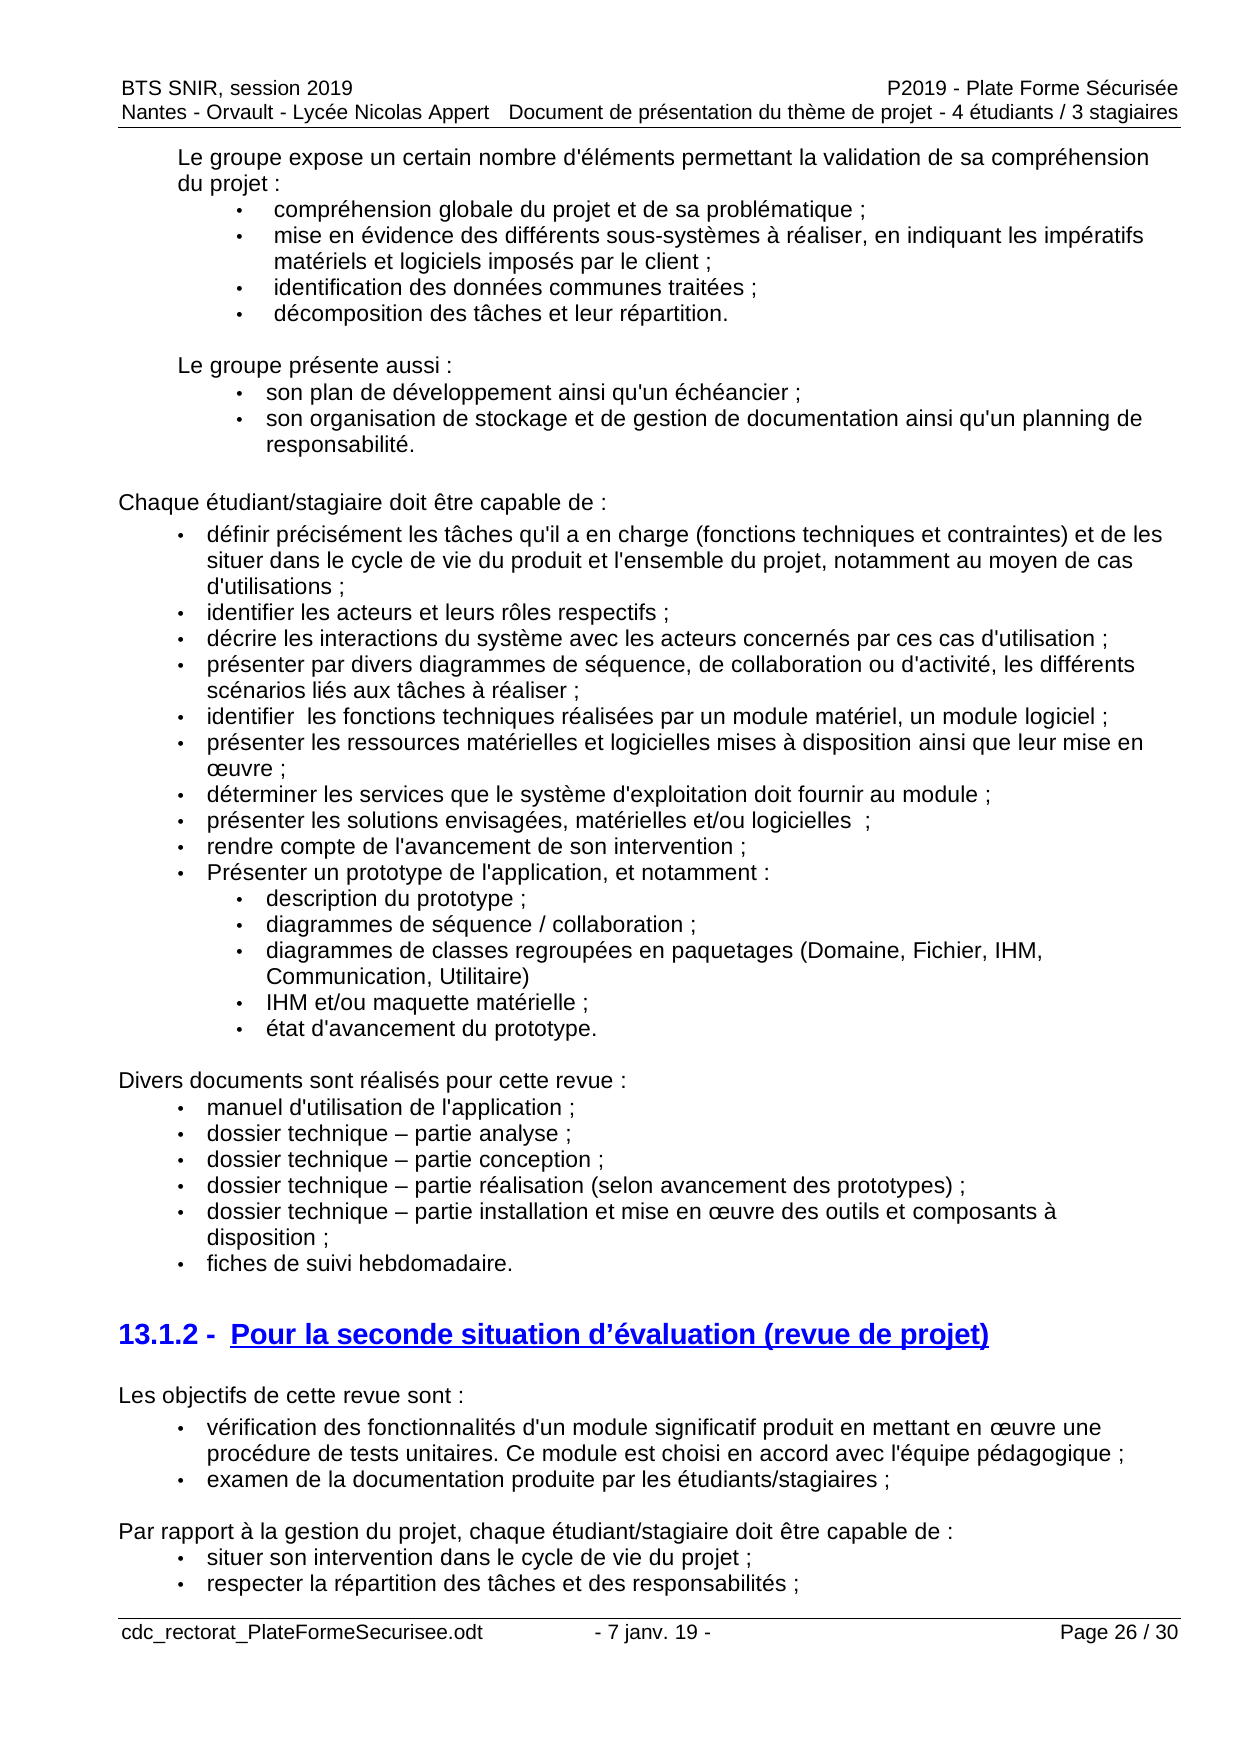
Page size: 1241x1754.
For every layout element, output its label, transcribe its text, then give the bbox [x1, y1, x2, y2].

list compréhension globale du projet et de sa problématique ; [236, 197, 1181, 223]
list IHM et/ou maquette matérielle ; [236, 990, 1181, 1016]
list dossier technique – partie installation et mise en œuvre des outils et composants à disposition ; [177, 1198, 1181, 1250]
text Le groupe expose un certain nombre d'éléments permettant la validation de sa compréhension du projet : [177, 144, 1181, 197]
list examen de la documentation produite par les étudiants/stagiaires ; [177, 1466, 1181, 1492]
list décrire les interactions du système avec les acteurs concernés par ces cas d'utilisation ; [177, 625, 1181, 651]
list définir précisément les tâches qu'il a en charge (fonctions techniques et contraintes) et de les situer dans le cycle de vie du produit et l'ensemble du projet, notamment au moyen de cas d'utilisations ; [177, 521, 1181, 599]
list déterminer les services que le système d'exploitation doit fournir au module ; [177, 781, 1181, 807]
list diagrammes de séquence / collaboration ; [236, 912, 1181, 938]
list présenter par divers diagrammes de séquence, de collaboration ou d'activité, les différents scénarios liés aux tâches à réaliser ; [177, 651, 1181, 703]
list présenter les solutions envisagées, matérielles et/ou logicielles ; [177, 807, 1181, 833]
list décomposition des tâches et leur répartition. [236, 301, 1181, 327]
list manuel d'utilisation de l'application ; [177, 1094, 1181, 1120]
list identifier les fonctions techniques réalisées par un module matériel, un module logiciel ; [177, 703, 1181, 729]
list dossier technique – partie conception ; [177, 1146, 1181, 1172]
list situer son intervention dans le cycle de vie du projet ; [177, 1544, 1181, 1570]
list son plan de développement ainsi qu'un échéancier ; [236, 379, 1181, 405]
list présenter les ressources matérielles et logicielles mises à disposition ainsi que leur mise en œuvre ; [177, 729, 1181, 781]
text Par rapport à la gestion du projet, chaque étudiant/stagiaire doit être capable de : [118, 1518, 1181, 1544]
list description du prototype ; [236, 886, 1181, 912]
list rendre compte de l'avancement de son intervention ; [177, 833, 1181, 859]
list fiches de suivi hebdomadaire. [177, 1250, 1181, 1276]
list respecter la répartition des tâches et des responsabilités ; [177, 1570, 1181, 1596]
list dossier technique – partie analyse ; [177, 1120, 1181, 1146]
list Présenter un prototype de l'application, et notamment : [177, 859, 1181, 886]
text Divers documents sont réalisés pour cette revue : [118, 1068, 1181, 1094]
list vérification des fonctionnalités d'un module significatif produit en mettant en œuvre une procédure de tests unitaires. Ce module est choisi en accord avec l'équipe pédagogique ; [177, 1414, 1181, 1466]
text Chaque étudiant/stagiaire doit être capable de : [118, 489, 1181, 515]
list diagrammes de classes regroupées en paquetages (Domaine, Fichier, IHM, Communication, Utilitaire) [236, 938, 1181, 990]
list mise en évidence des différents sous-systèmes à réaliser, en indiquant les impératifs matériels et logiciels imposés par le client ; [236, 223, 1181, 275]
list identifier les acteurs et leurs rôles respectifs ; [177, 599, 1181, 625]
list identification des données communes traitées ; [236, 275, 1181, 301]
text Les objectifs de cette revue sont : [118, 1382, 1181, 1408]
list état d'avancement du prototype. [236, 1016, 1181, 1042]
text Le groupe présente aussi : [177, 353, 1181, 379]
subtitle Pour la seconde situation d’évaluation (revue de projet) [118, 1318, 1181, 1350]
list dossier technique – partie réalisation (selon avancement des prototypes) ; [177, 1172, 1181, 1198]
list son organisation de stockage et de gestion de documentation ainsi qu'un planning de responsabilité. [236, 405, 1181, 457]
